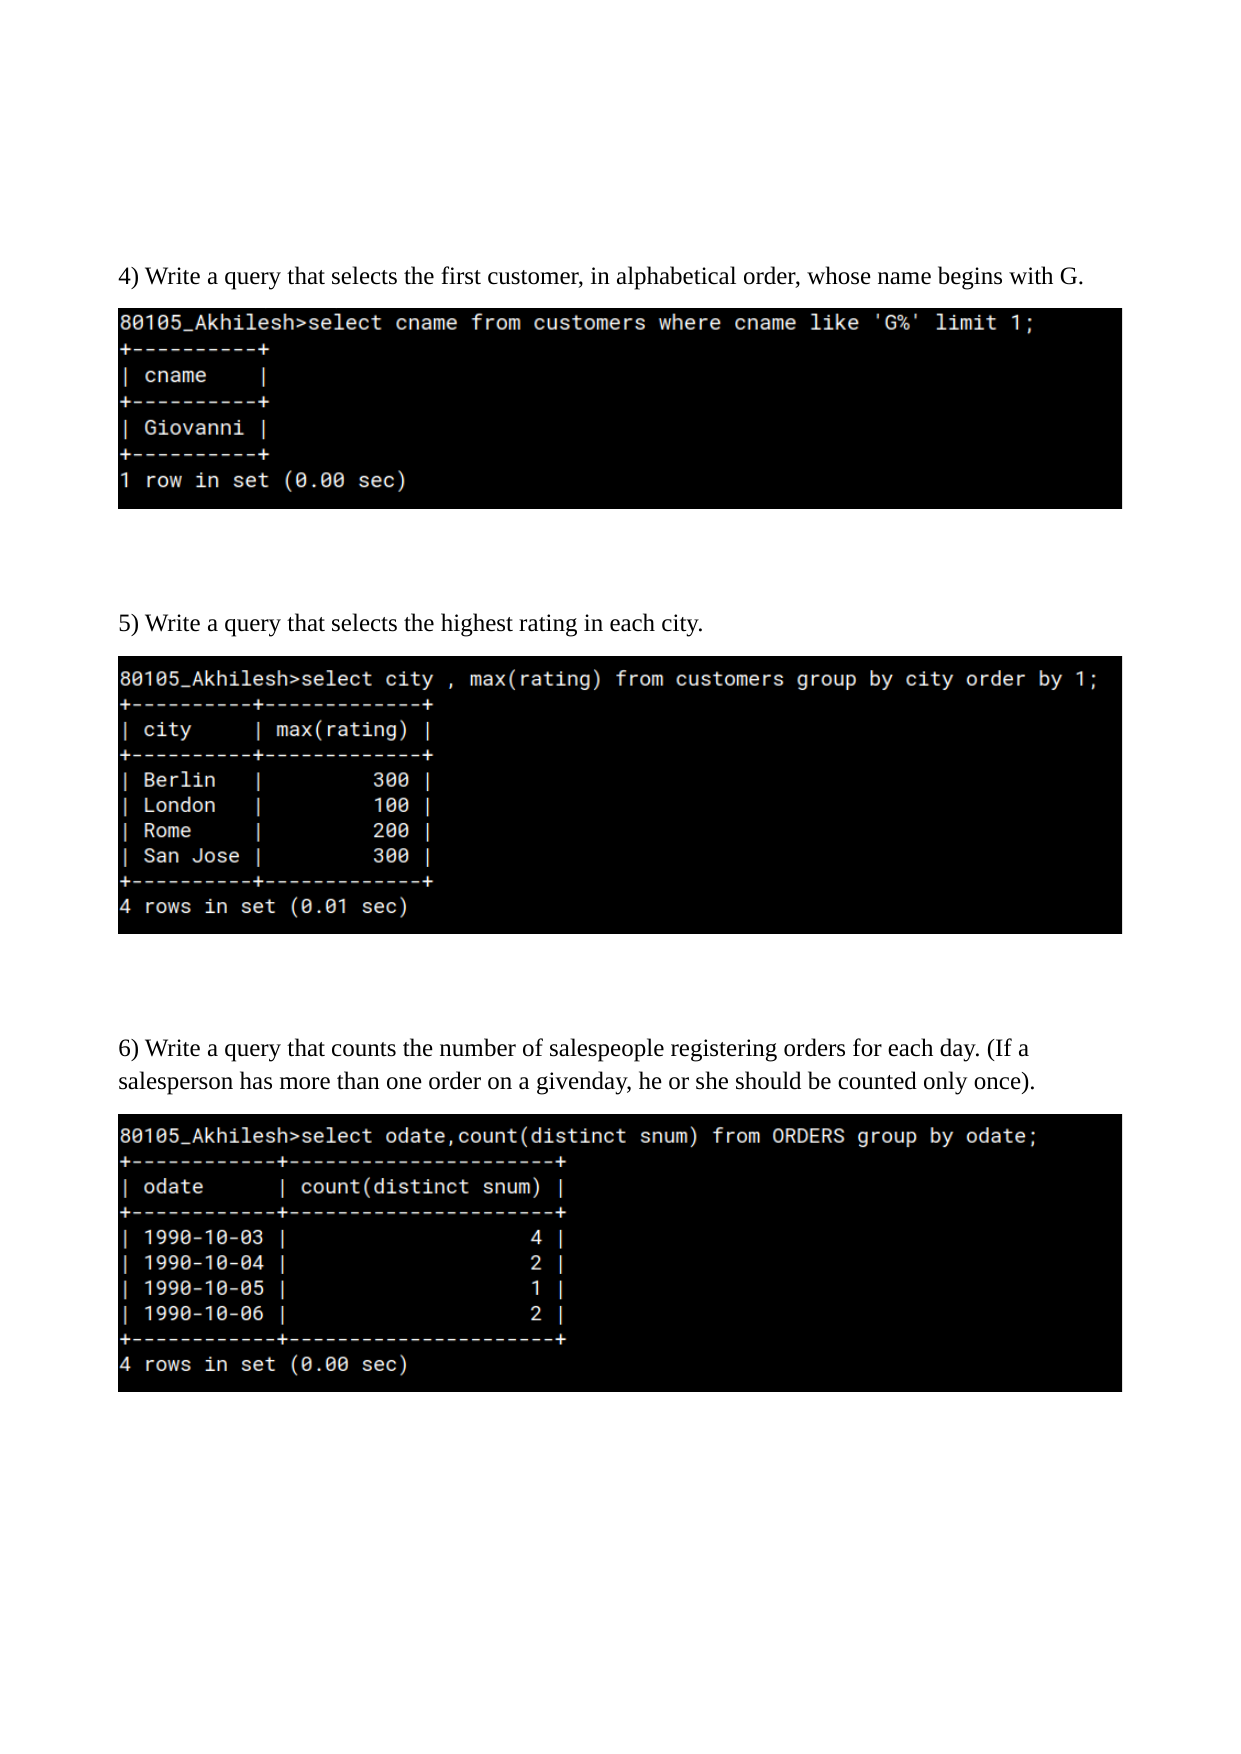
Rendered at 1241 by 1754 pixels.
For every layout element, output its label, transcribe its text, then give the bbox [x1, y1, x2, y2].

picture [118, 1114, 1123, 1392]
text 5) Write a query that selects the highest rating in each city. [118, 608, 1122, 637]
picture [118, 308, 1123, 509]
text 4) Write a query that selects the first customer, in alphabetical order, whose name begins with G. [118, 261, 1122, 290]
picture [118, 656, 1123, 934]
text 6) Write a query that counts the number of salespeople registering orders for each day. (If a salesperson has more than one order on a givenday, he or she should be counted only once). [118, 1033, 1122, 1095]
